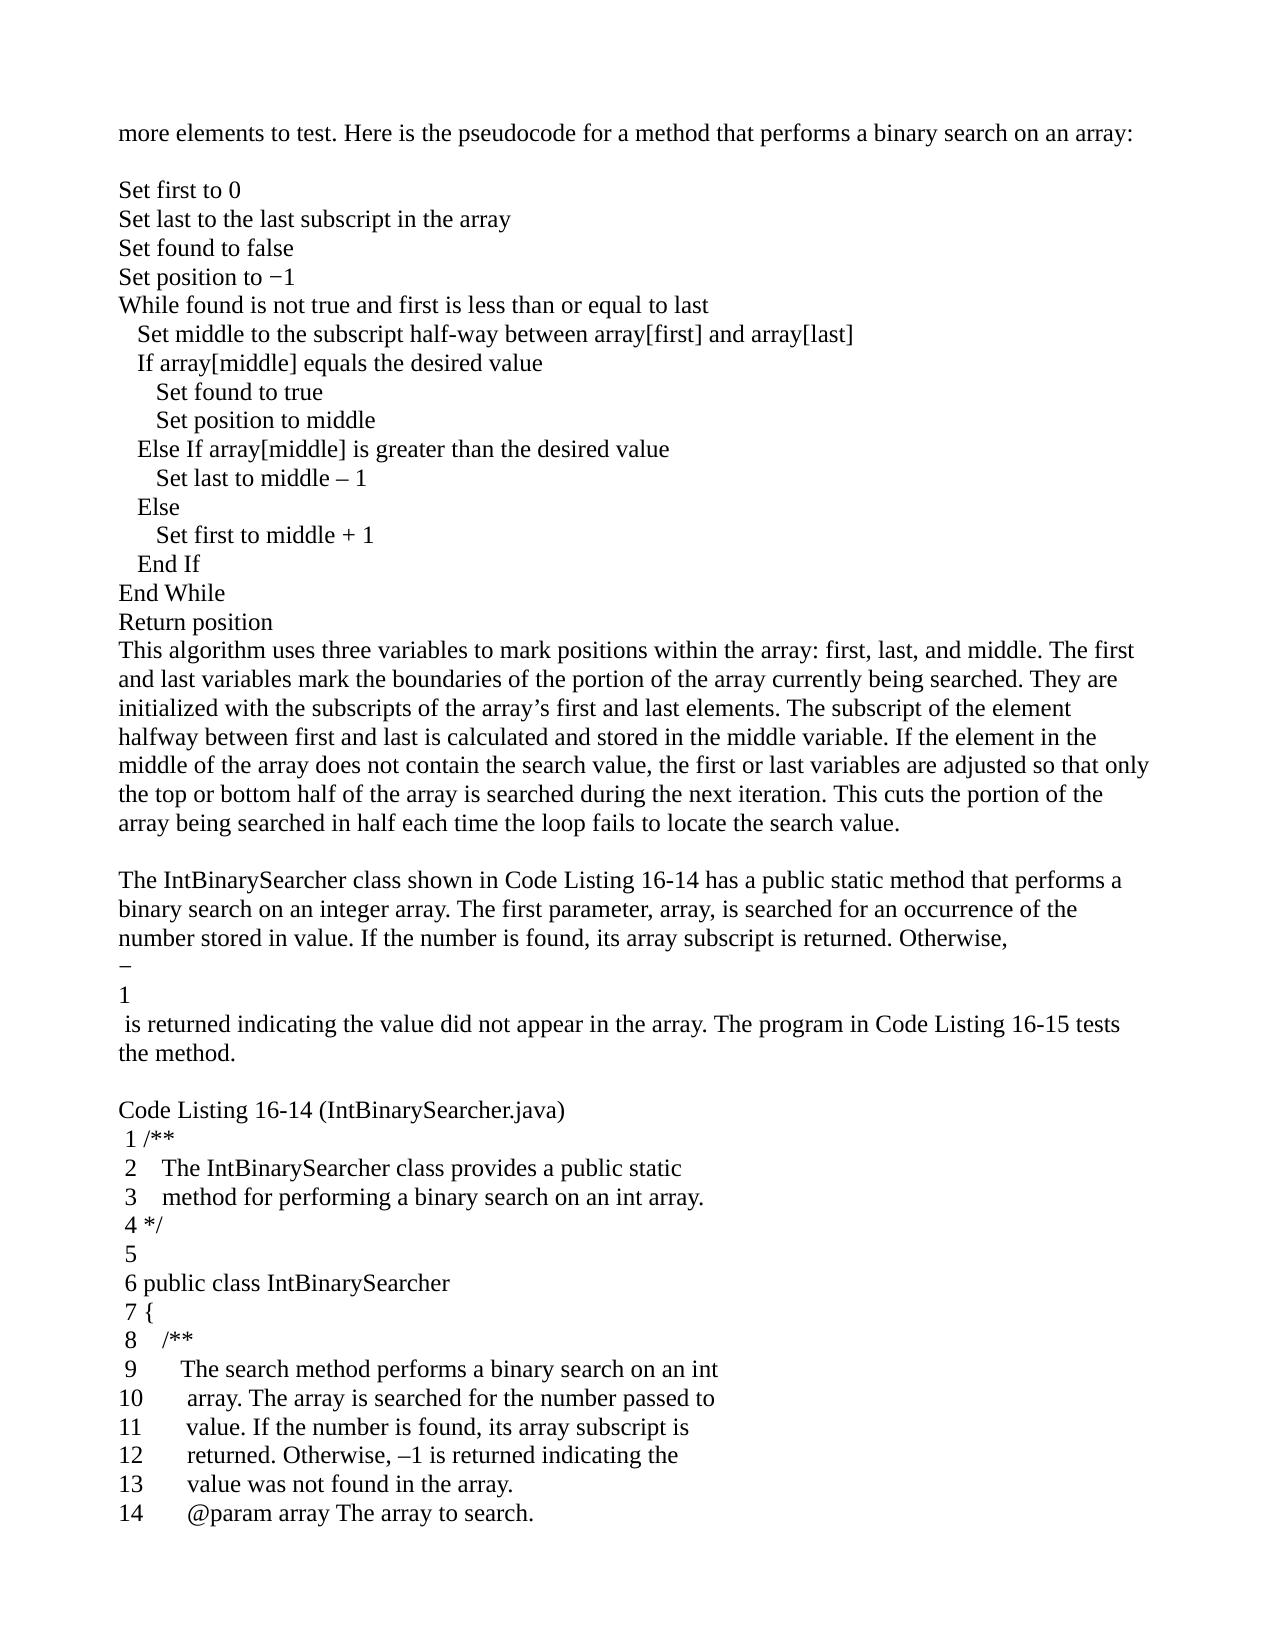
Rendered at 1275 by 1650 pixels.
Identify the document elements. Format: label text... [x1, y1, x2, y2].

text 1 /** [118, 1124, 1157, 1153]
text Set last to the last subscript in the array [118, 204, 1157, 233]
text 4 */ [118, 1211, 1157, 1239]
text 13 value was not found in the array. [118, 1469, 1157, 1498]
text Code Listing 16-14 (IntBinarySearcher.java) [118, 1096, 1157, 1124]
text 10 array. The array is searched for the number passed to [118, 1383, 1157, 1412]
text Else If array[middle] is greater than the desired value [118, 434, 1157, 463]
text This algorithm uses three variables to mark positions within the array: first, last, and middle. The first and last variables mark the boundaries of the portion of the array currently being searched. They are initialized with the subscripts of the array’s first and last elements. The subscript of the element halfway between first and last is calculated and stored in the middle variable. If the element in the middle of the array does not contain the search value, the first or last variables are adjusted so that only the top or bottom half of the array is searched during the next iteration. This cuts the portion of the array being searched in half each time the loop fails to locate the search value. [118, 636, 1157, 837]
text Set first to middle + 1 [118, 521, 1157, 549]
text 2 The IntBinarySearcher class provides a public static [118, 1153, 1157, 1182]
text Set position to middle [118, 406, 1157, 434]
text 7 { [118, 1297, 1157, 1326]
text Set first to 0 [118, 176, 1157, 204]
text 8 /** [118, 1326, 1157, 1354]
text While found is not true and first is less than or equal to last [118, 291, 1157, 319]
text Set middle to the subscript half-way between array[first] and array[last] [118, 319, 1157, 348]
text is returned indicating the value did not appear in the array. The program in Code Listing 16-15 tests the method. [118, 1009, 1157, 1067]
text 1 [118, 981, 1157, 1009]
text 5 [118, 1239, 1157, 1268]
text 11 value. If the number is found, its array subscript is [118, 1412, 1157, 1441]
text If array[middle] equals the desired value [118, 348, 1157, 377]
text The IntBinarySearcher class shown in Code Listing 16-14 has a public static method that performs a binary search on an integer array. The first parameter, array, is searched for an occurrence of the number stored in value. If the number is found, its array subscript is returned. Otherwise, [118, 866, 1157, 952]
text − [118, 952, 1157, 981]
text Return position [118, 607, 1157, 636]
text 14 @param array The array to search. [118, 1498, 1157, 1527]
text Set found to true [118, 377, 1157, 406]
text End While [118, 578, 1157, 607]
text Set found to false [118, 233, 1157, 262]
text 3 method for performing a binary search on an int array. [118, 1182, 1157, 1211]
text Set last to middle – 1 [118, 463, 1157, 492]
text 12 returned. Otherwise, –1 is returned indicating the [118, 1441, 1157, 1469]
text more elements to test. Here is the pseudocode for a method that performs a binary search on an array: [118, 118, 1157, 147]
text End If [118, 549, 1157, 578]
text 6 public class IntBinarySearcher [118, 1268, 1157, 1297]
text Else [118, 492, 1157, 521]
text 9 The search method performs a binary search on an int [118, 1354, 1157, 1383]
text Set position to −1 [118, 262, 1157, 291]
